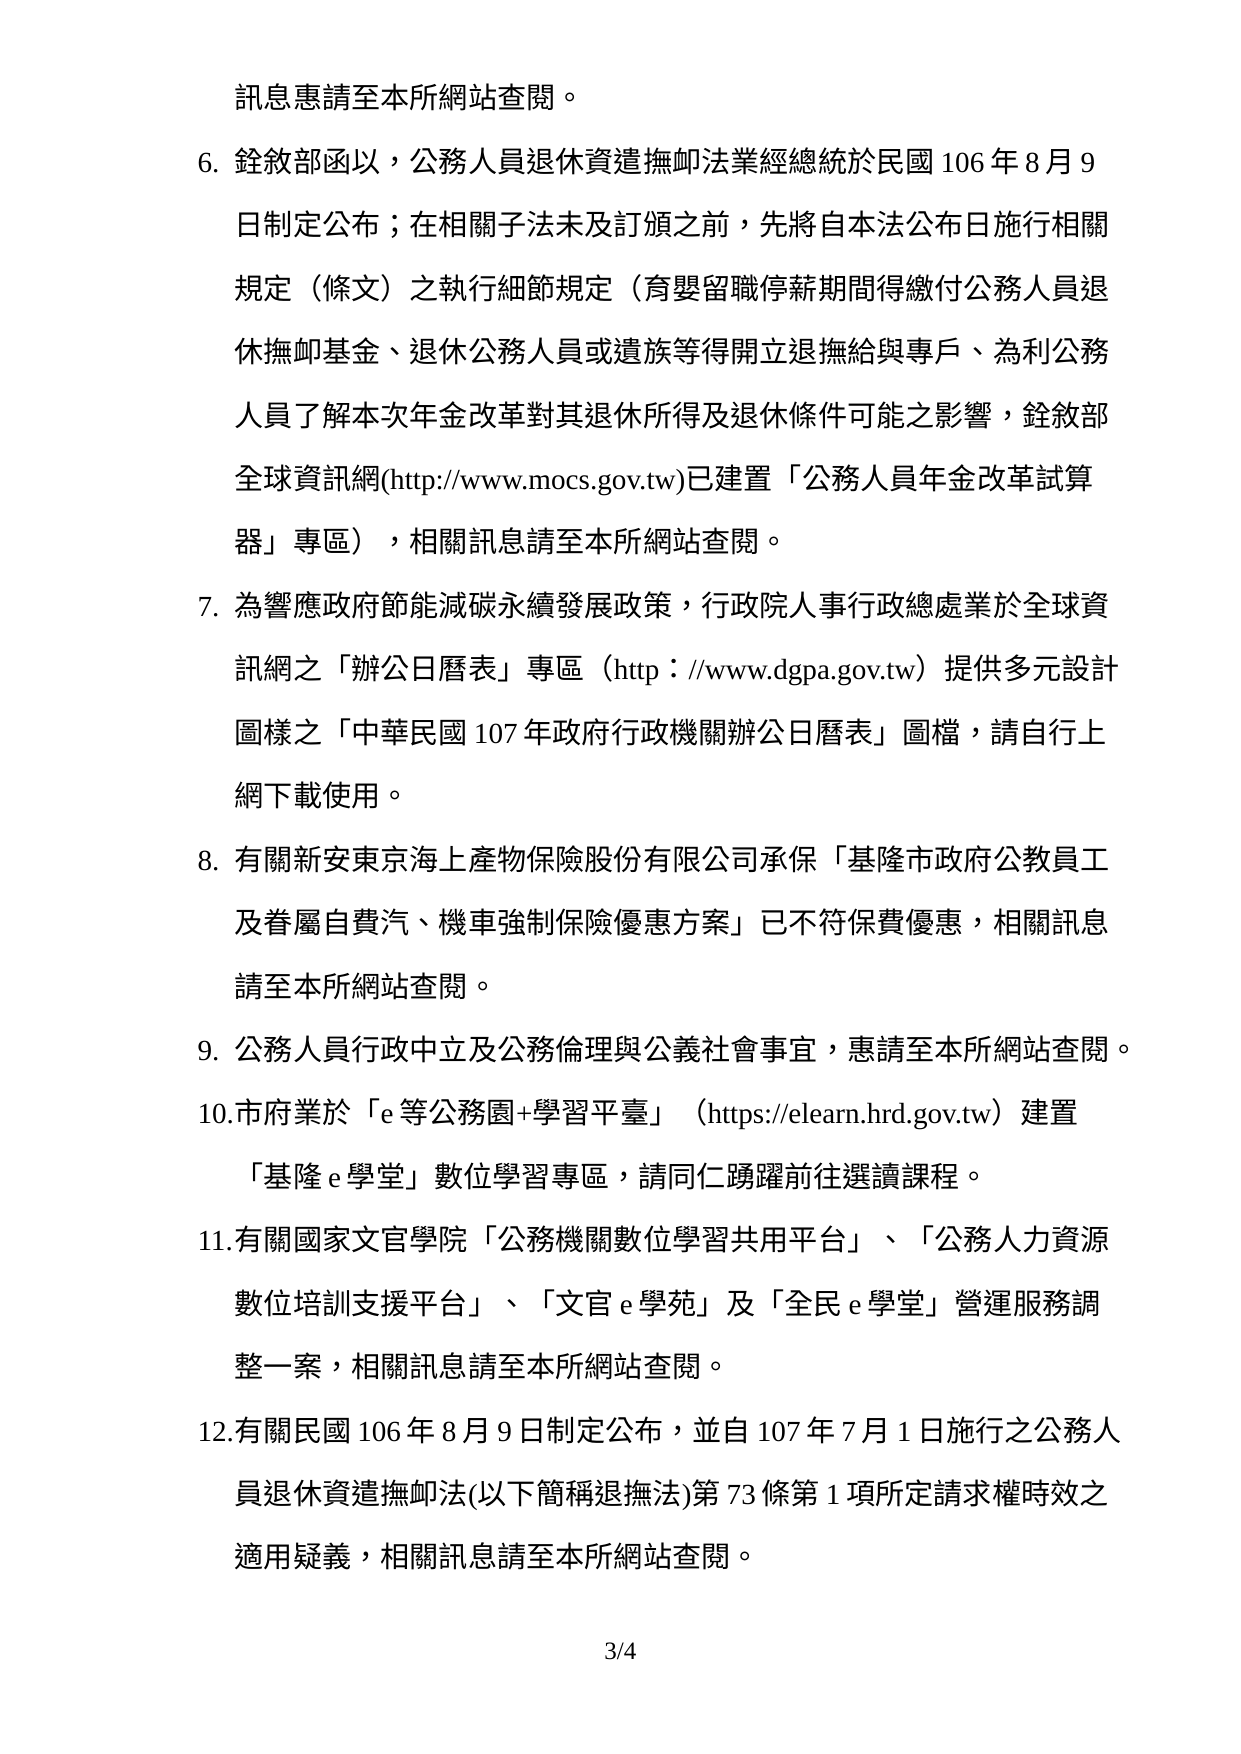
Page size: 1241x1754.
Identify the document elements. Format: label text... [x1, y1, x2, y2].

list 公務人員行政中立及公務倫理與公義社會事宜，惠請至本所網站查閱。 [197, 1027, 1122, 1069]
list 訊息惠請至本所網站查閱。 [197, 75, 1122, 117]
list 銓敘部函以，公務人員退休資遣撫卹法業經總統於民國106年8月9日制定公布；在相關子法未及訂頒之前，先將自本法公布日施行相關規定（條文）之執行細節規定（育嬰留職停薪期間得繳付公務人員退休撫卹基金、退休公務人員或遺族等得開立退撫給與專戶、為利公務人員了解本次年金改革對其退休所得及退休條件可能之影響，銓敘部全球資訊網(http://www.mocs.gov.tw)已建置「公務人員年金改革試算器」專區），相關訊息請至本所網站查閱。 [197, 138, 1122, 561]
list 為響應政府節能減碳永續發展政策，行政院人事行政總處業於全球資訊網之「辦公日曆表」專區（http：//www.dgpa.gov.tw）提供多元設計圖樣之「中華民國107年政府行政機關辦公日曆表」圖檔，請自行上網下載使用。 [197, 582, 1122, 815]
list 有關新安東京海上產物保險股份有限公司承保「基隆市政府公教員工及眷屬自費汽、機車強制保險優惠方案」已不符保費優惠，相關訊息請至本所網站查閱。 [197, 836, 1122, 1005]
list 有關國家文官學院「公務機關數位學習共用平台」、「公務人力資源數位培訓支援平台」、「文官e學苑」及「全民e學堂」營運服務調整一案，相關訊息請至本所網站查閱。 [197, 1217, 1122, 1386]
list 市府業於「e等公務園+學習平臺」（https://elearn.hrd.gov.tw）建置「基隆e學堂」數位學習專區，請同仁踴躍前往選讀課程。 [197, 1090, 1122, 1196]
list 有關民國106年8月9日制定公布，並自107年7月1日施行之公務人員退休資遣撫卹法(以下簡稱退撫法)第73條第1項所定請求權時效之適用疑義，相關訊息請至本所網站查閱。 [197, 1407, 1122, 1576]
